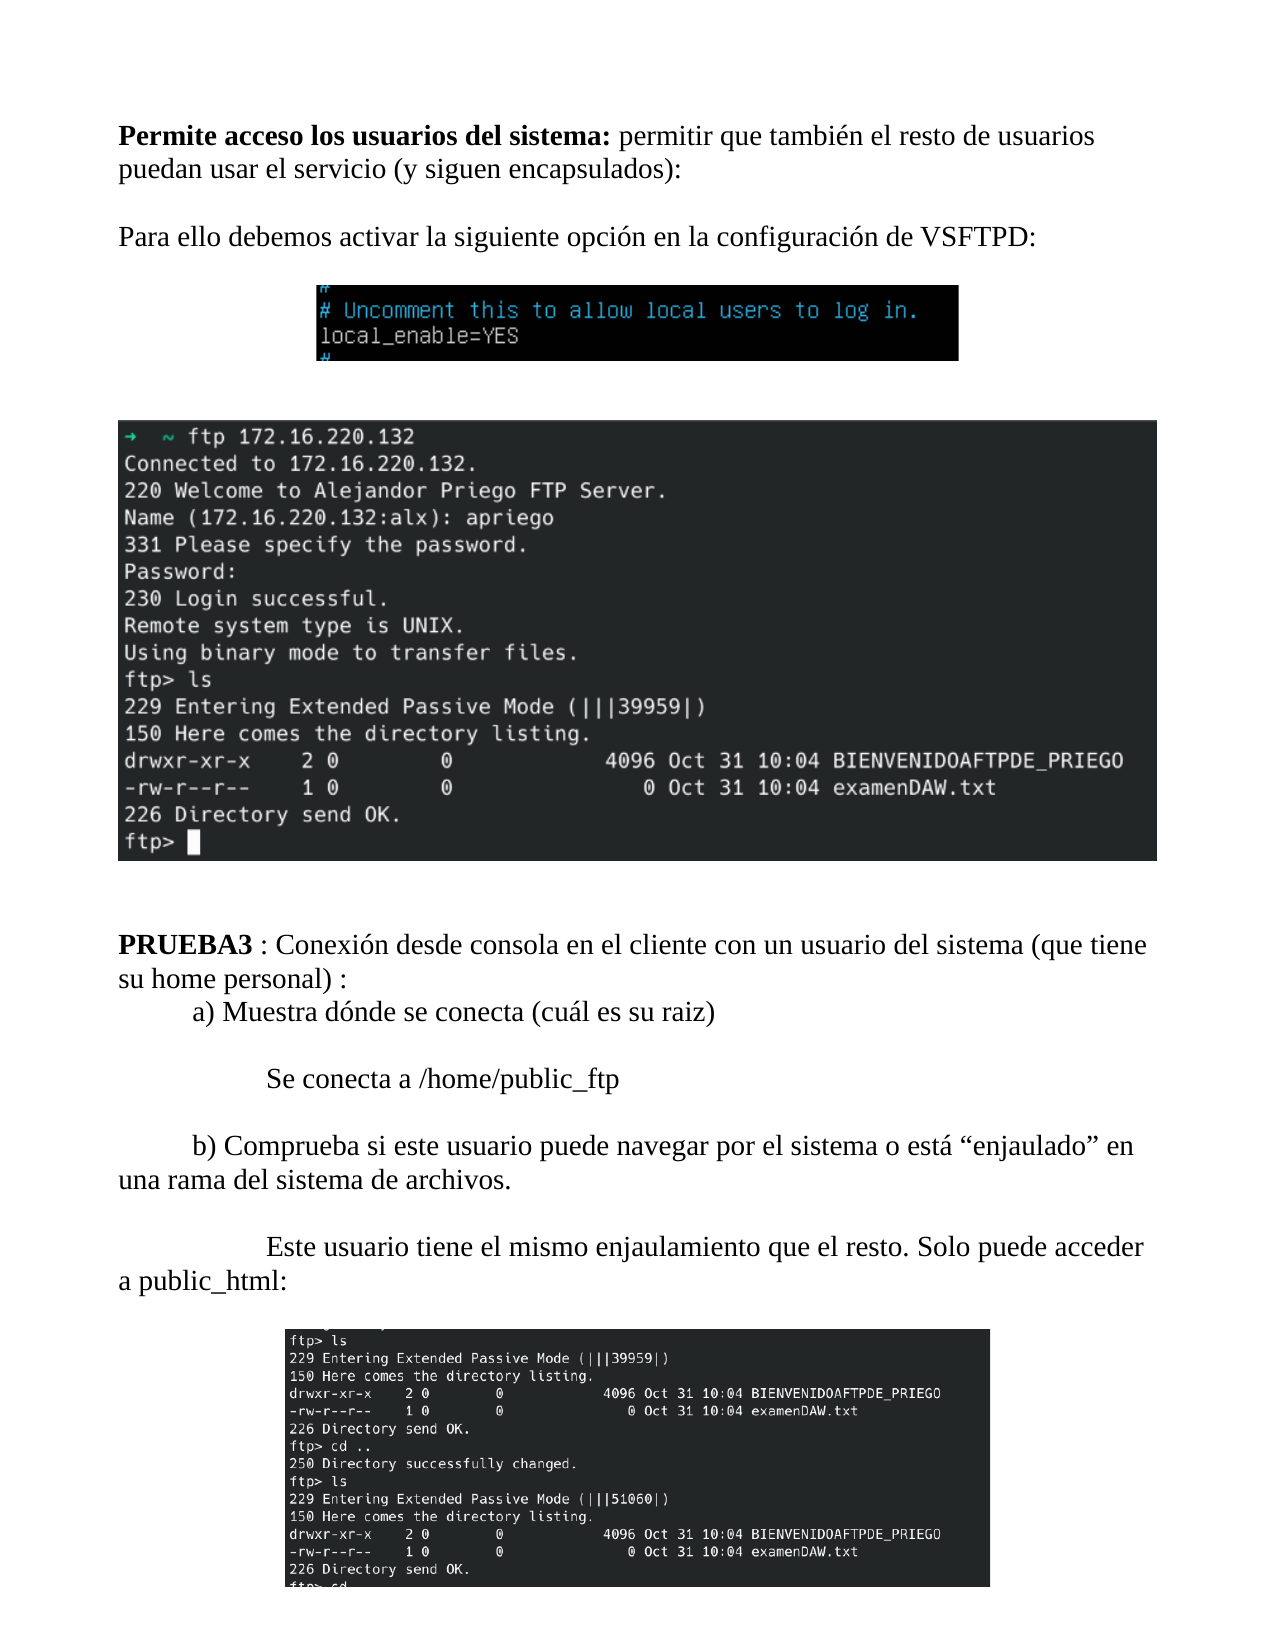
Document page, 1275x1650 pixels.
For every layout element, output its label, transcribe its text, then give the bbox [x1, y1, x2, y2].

text Este usuario tiene el mismo enjaulamiento que el resto. Solo puede acceder a public_html: [118, 1229, 1157, 1296]
text Para ello debemos activar la siguiente opción en la configuración de VSFTPD: [118, 219, 1157, 252]
picture [316, 285, 959, 361]
text PRUEBA3 : Conexión desde consola en el cliente con un usuario del sistema (que tiene su home personal) : [118, 927, 1157, 994]
text Se conecta a /home/public_ftp [118, 1061, 1157, 1095]
text a) Muestra dónde se conecta (cuál es su raiz) [118, 994, 1157, 1028]
picture [285, 1329, 990, 1587]
picture [118, 420, 1157, 861]
text Permite acceso los usuarios del sistema: permitir que también el resto de usuarios puedan usar el servicio (y siguen encapsulados): [118, 118, 1157, 185]
text b) Comprueba si este usuario puede navegar por el sistema o está “enjaulado” en una rama del sistema de archivos. [118, 1128, 1157, 1196]
